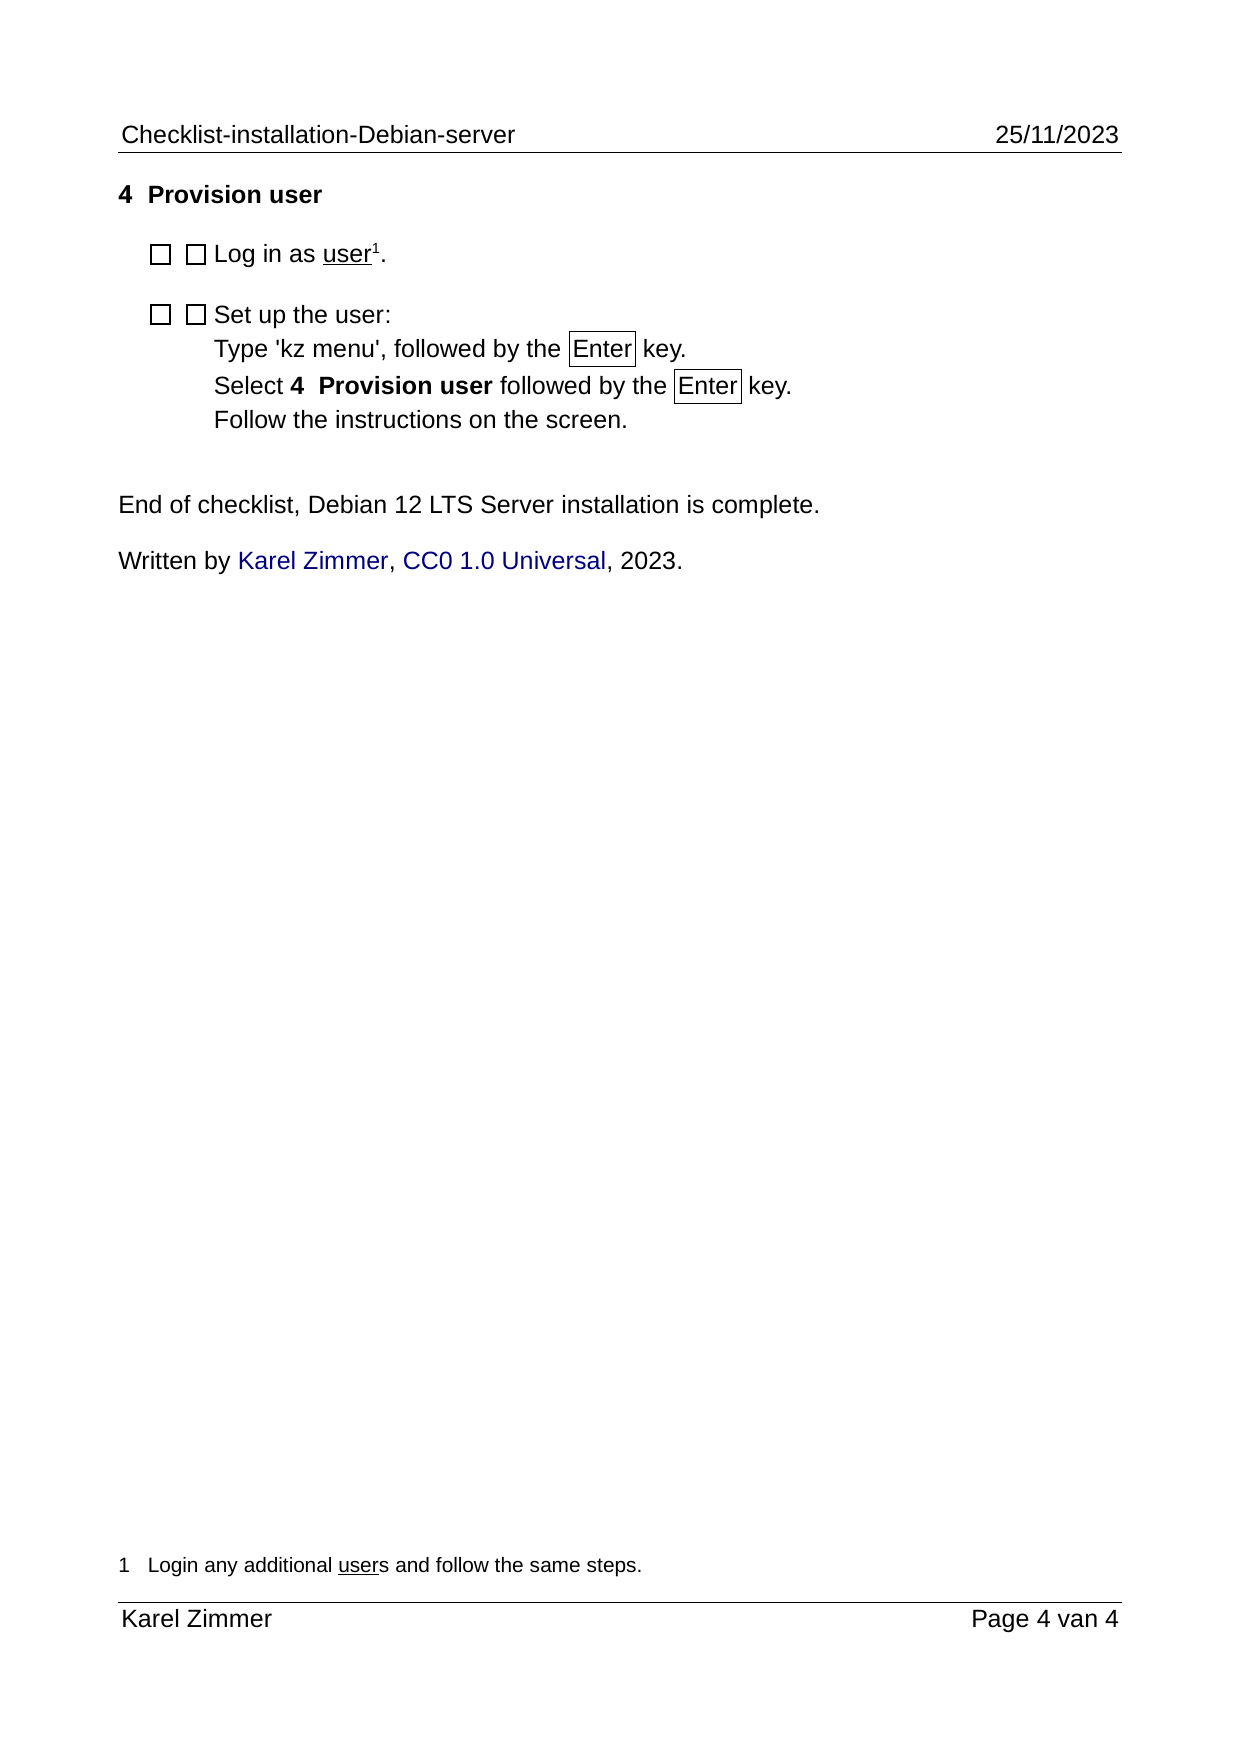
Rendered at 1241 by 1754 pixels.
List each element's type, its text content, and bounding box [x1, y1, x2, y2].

table_cell [118, 269, 142, 300]
table_cell [142, 368, 177, 405]
table_header [142, 239, 177, 269]
table_cell [213, 269, 1122, 300]
table_cell Follow the instructions on the screen. [213, 405, 1122, 435]
text Written by Karel Zimmer, CC0 1.0 Universal, 2023. [118, 547, 1122, 575]
table_header Log in as USER. [213, 239, 1122, 269]
text End of checklist, Debian 12 LTS Server installation is complete. [118, 491, 1122, 519]
table_header [118, 239, 142, 269]
table_cell [142, 300, 177, 330]
table_cell [177, 405, 213, 435]
table_cell [142, 405, 177, 435]
table_cell [118, 368, 142, 405]
table_cell [118, 300, 142, 330]
table_cell [177, 368, 213, 405]
list Provision user [118, 177, 1122, 211]
table_cell Set up the user: [213, 300, 1122, 330]
table_cell [177, 330, 213, 367]
table_cell [142, 330, 177, 367]
table_cell Select 4 Provision user followed by the Enter key. [213, 368, 1122, 405]
table_cell [177, 300, 213, 330]
table_cell [118, 330, 142, 367]
table_cell [177, 269, 213, 300]
table_cell [142, 269, 177, 300]
table_cell Type 'kz menu', followed by the Enter key. [213, 330, 1122, 367]
table_cell [118, 405, 142, 435]
table_header [177, 239, 213, 269]
